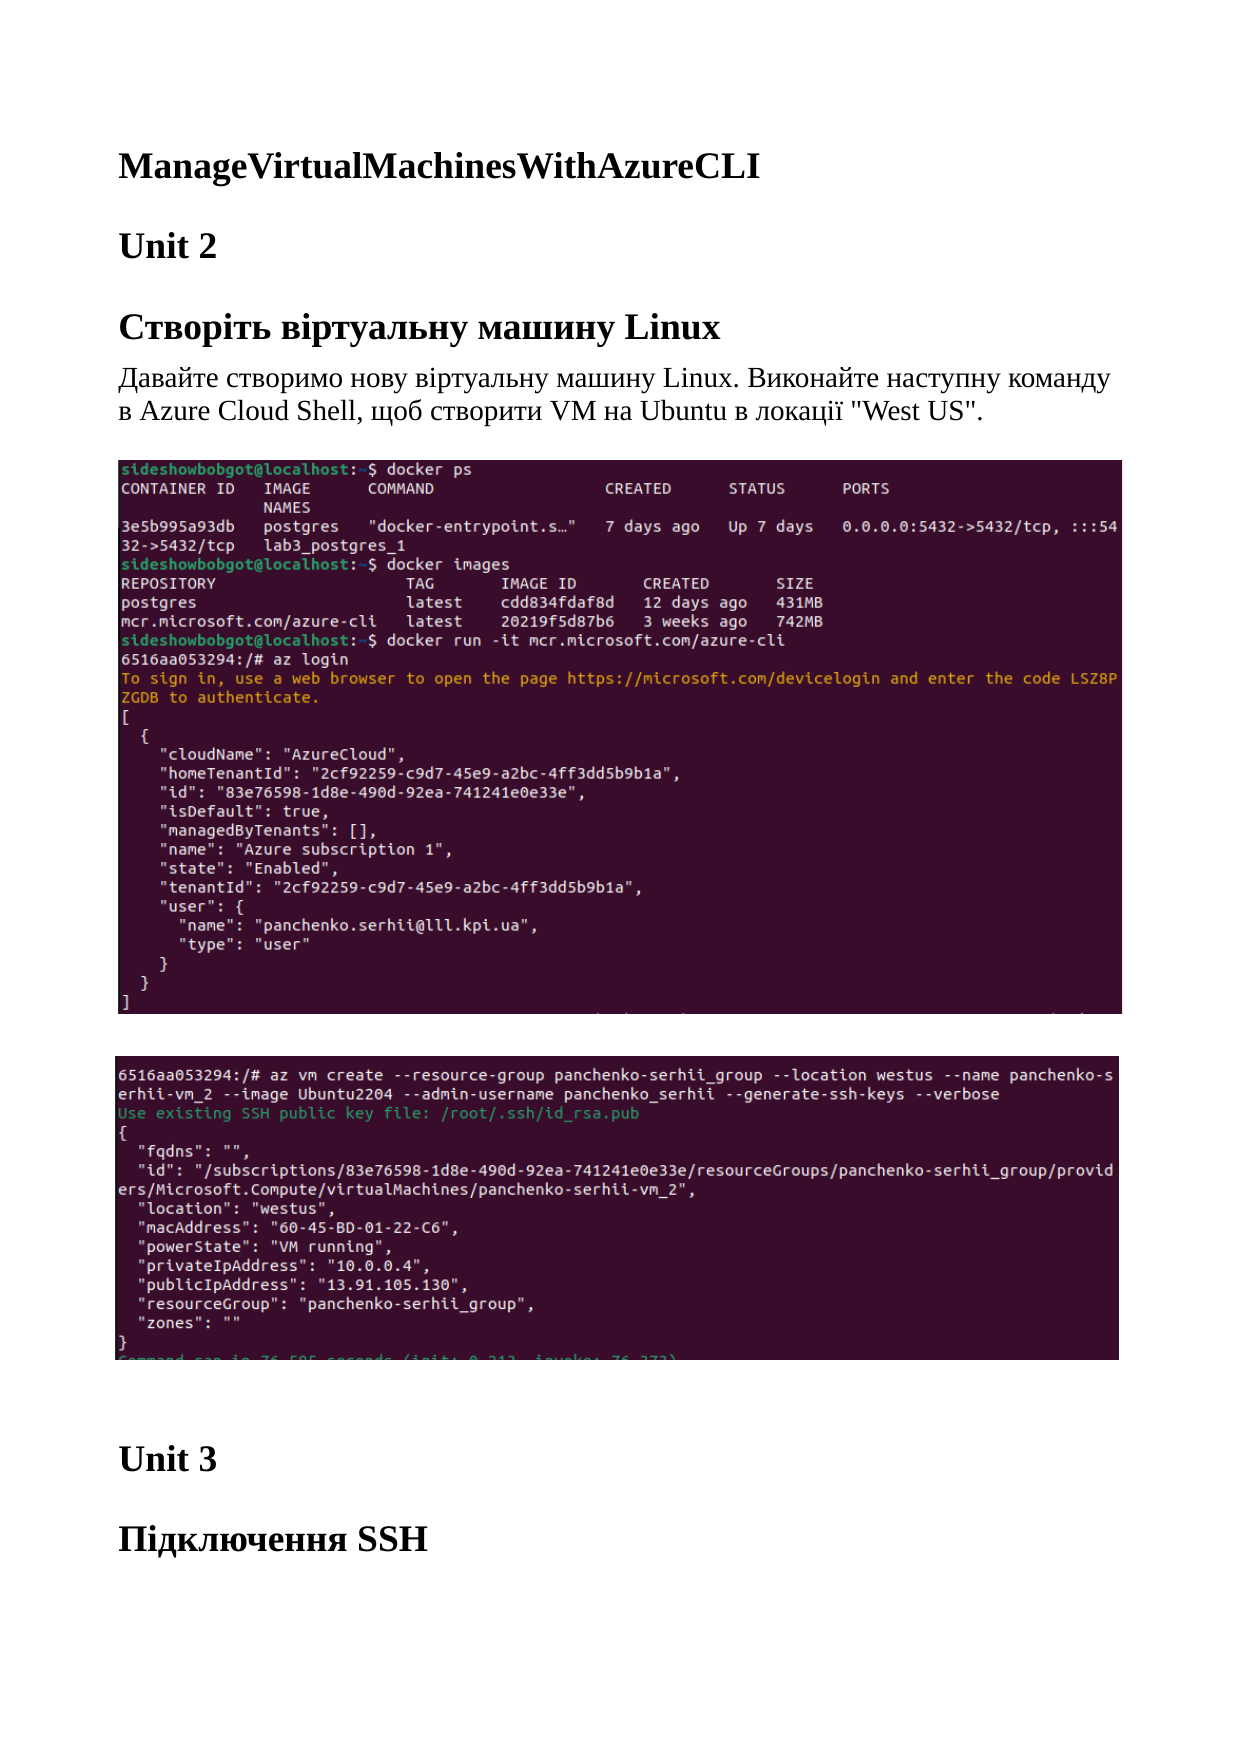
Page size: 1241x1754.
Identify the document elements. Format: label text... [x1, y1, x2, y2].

picture [118, 460, 1123, 1014]
text Давайте створимо нову віртуальну машину Linux. Виконайте наступну команду в Azure Cloud Shell, щоб створити VM на Ubuntu в локації "West US". [118, 360, 1122, 427]
subtitle Підключення SSH [118, 1517, 1122, 1560]
subtitle Unit 2 [118, 224, 1122, 267]
subtitle ManageVirtualMachinesWithAzureCLI [118, 143, 1122, 186]
subtitle Створіть віртуальну машину Linux [118, 304, 1122, 347]
picture [115, 1056, 1119, 1360]
subtitle Unit 3 [118, 1436, 1122, 1479]
